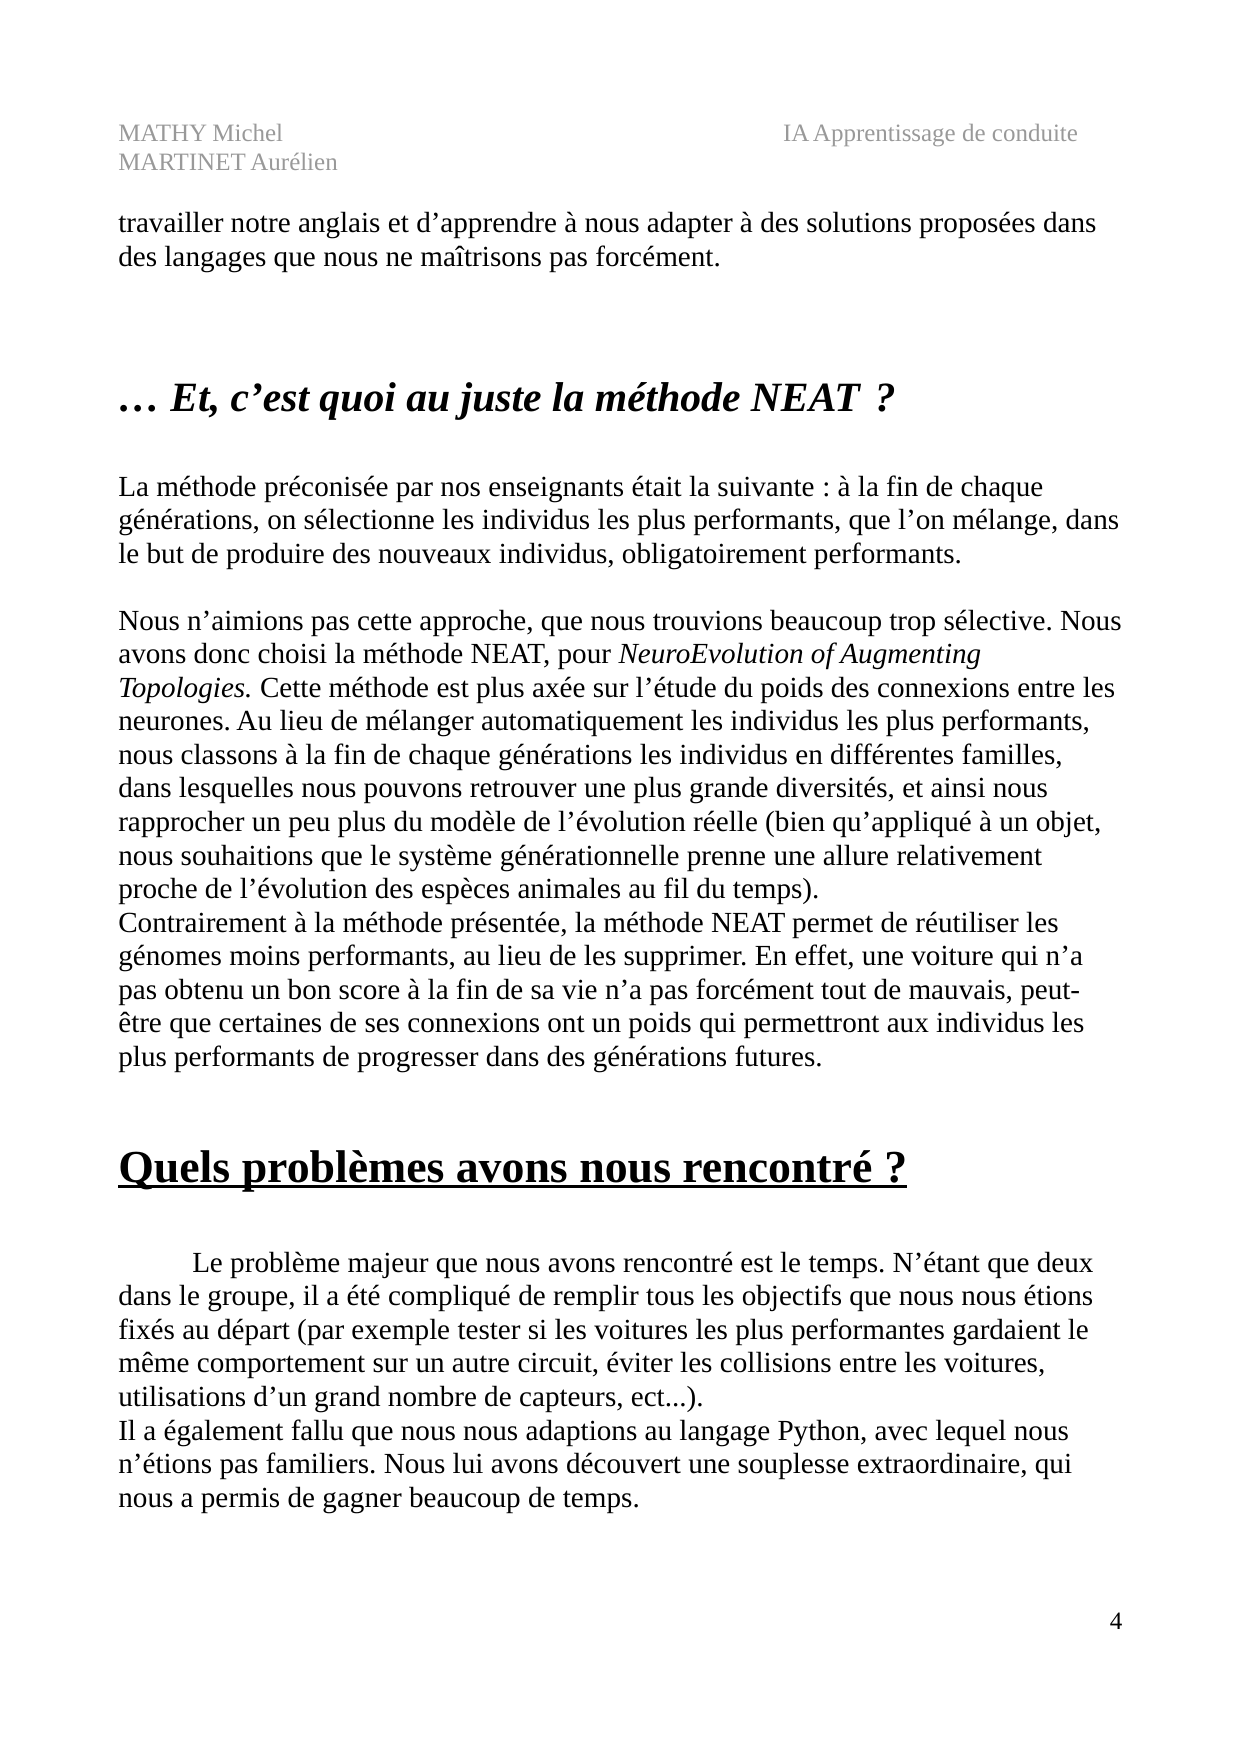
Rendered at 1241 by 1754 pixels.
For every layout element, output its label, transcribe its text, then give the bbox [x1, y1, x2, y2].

text Le problème majeur que nous avons rencontré est le temps. N’étant que deux dans le groupe, il a été compliqué de remplir tous les objectifs que nous nous étions fixés au départ (par exemple tester si les voitures les plus performantes gardaient le même comportement sur un autre circuit, éviter les collisions entre les voitures, utilisations d’un grand nombre de capteurs, ect...). [118, 1245, 1122, 1413]
text travailler notre anglais et d’apprendre à nous adapter à des solutions proposées dans des langages que nous ne maîtrisons pas forcément. [118, 205, 1122, 272]
text Nous n’aimions pas cette approche, que nous trouvions beaucoup trop sélective. Nous avons donc choisi la méthode NEAT, pour NeuroEvolution of Augmenting Topologies. Cette méthode est plus axée sur l’étude du poids des connexions entre les neurones. Au lieu de mélanger automatiquement les individus les plus performants, nous classons à la fin de chaque générations les individus en différentes familles, dans lesquelles nous pouvons retrouver une plus grande diversités, et ainsi nous rapprocher un peu plus du modèle de l’évolution réelle (bien qu’appliqué à un objet, nous souhaitions que le système générationnelle prenne une allure relativement proche de l’évolution des espèces animales au fil du temps). [118, 603, 1122, 905]
text … Et, c’est quoi au juste la méthode NEAT ? [118, 373, 1122, 421]
text La méthode préconisée par nos enseignants était la suivante : à la fin de chaque générations, on sélectionne les individus les plus performants, que l’on mélange, dans le but de produire des nouveaux individus, obligatoirement performants. [118, 469, 1122, 569]
text Contrairement à la méthode présentée, la méthode NEAT permet de réutiliser les génomes moins performants, au lieu de les supprimer. En effet, une voiture qui n’a pas obtenu un bon score à la fin de sa vie n’a pas forcément tout de mauvais, peut-être que certaines de ses connexions ont un poids qui permettront aux individus les plus performants de progresser dans des générations futures. [118, 905, 1122, 1072]
text Quels problèmes avons nous rencontré ? [118, 1139, 1122, 1192]
text Il a également fallu que nous nous adaptions au langage Python, avec lequel nous n’étions pas familiers. Nous lui avons découvert une souplesse extraordinaire, qui nous a permis de gagner beaucoup de temps. [118, 1413, 1122, 1513]
